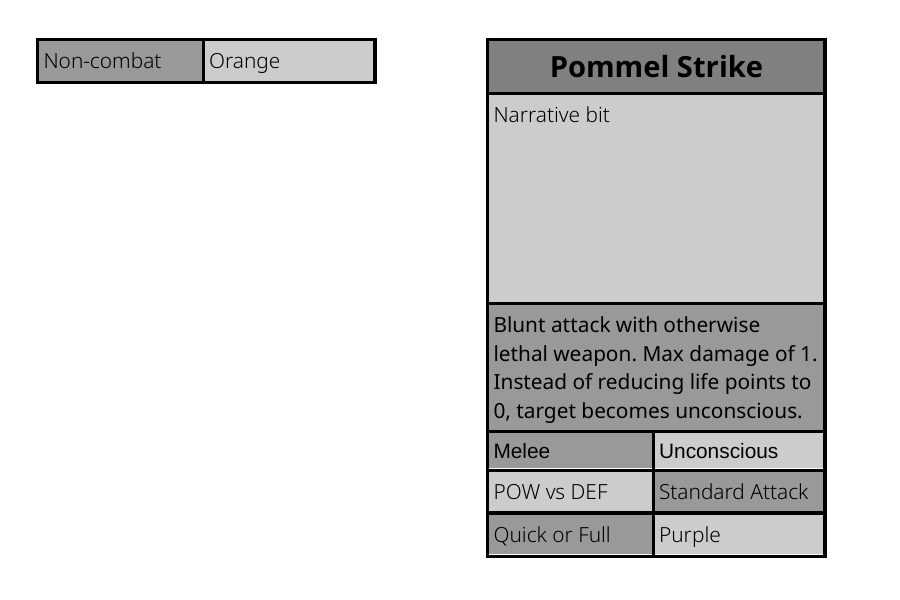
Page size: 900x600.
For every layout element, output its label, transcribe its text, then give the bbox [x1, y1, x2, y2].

table_cell Orange [205, 41, 373, 81]
table_cell Melee [489, 433, 652, 468]
table_cell Non-combat [39, 41, 202, 81]
table_header Pommel Strike [489, 41, 823, 92]
table_cell Narrative bit [489, 95, 823, 302]
table_cell Standard Attack [655, 472, 823, 511]
table_cell POW vs DEF [489, 472, 652, 511]
table_cell Blunt attack with otherwise lethal weapon. Max damage of 1. Instead of reducing life points to 0, target becomes unconscious. [489, 305, 823, 430]
table_cell Purple [655, 515, 823, 554]
table_cell Unconscious [655, 433, 823, 468]
table_cell Quick or Full [489, 515, 652, 554]
